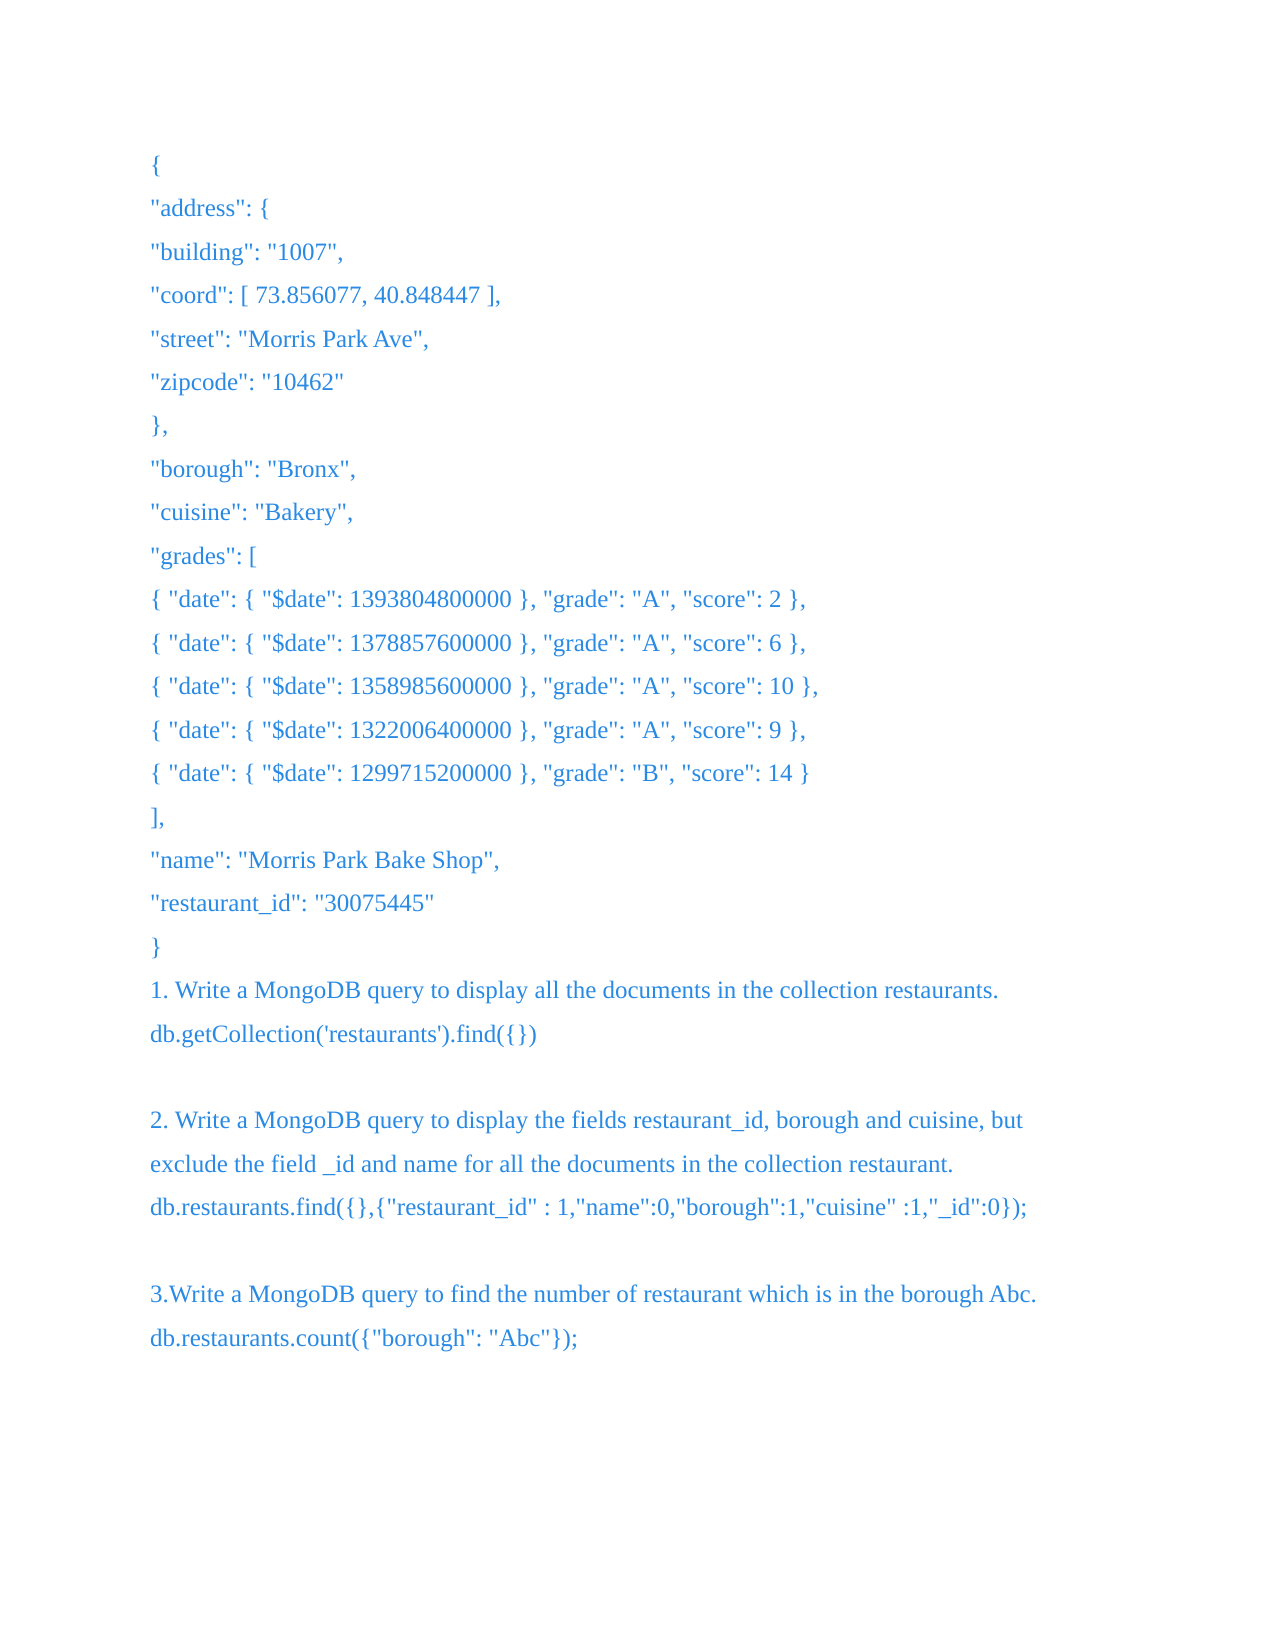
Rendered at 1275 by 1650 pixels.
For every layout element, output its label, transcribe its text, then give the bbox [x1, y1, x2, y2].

text { "date": { "$date": 1378857600000 }, "grade": "A", "score": 6 }, [150, 628, 1125, 657]
text { "date": { "$date": 1322006400000 }, "grade": "A", "score": 9 }, [150, 715, 1125, 743]
text { [150, 150, 1125, 179]
text "cuisine": "Bakery", [150, 497, 1125, 526]
text { "date": { "$date": 1393804800000 }, "grade": "A", "score": 2 }, [150, 584, 1125, 613]
text "street": "Morris Park Ave", [150, 324, 1125, 352]
text exclude the field _id and name for all the documents in the collection restaurant. [150, 1149, 1125, 1178]
text db.restaurants.find({},{"restaurant_id" : 1,"name":0,"borough":1,"cuisine" :1,"_id":0}); [150, 1192, 1125, 1221]
text { "date": { "$date": 1299715200000 }, "grade": "B", "score": 14 } [150, 758, 1125, 787]
text "building": "1007", [150, 237, 1125, 266]
text "restaurant_id": "30075445" [150, 888, 1125, 917]
text 1. Write a MongoDB query to display all the documents in the collection restaurants. [150, 975, 1125, 1004]
text "borough": "Bronx", [150, 454, 1125, 483]
text "coord": [ ­73.856077, 40.848447 ], [150, 280, 1125, 309]
text db.restaurants.count({"borough": "Abc"}); [150, 1323, 1125, 1352]
text "name": "Morris Park Bake Shop", [150, 845, 1125, 874]
text { "date": { "$date": 1358985600000 }, "grade": "A", "score": 10 }, [150, 671, 1125, 700]
text } [150, 932, 1125, 961]
text }, [150, 411, 1125, 439]
text 2. Write a MongoDB query to display the fields restaurant_id, borough and cuisine, but [150, 1106, 1125, 1134]
text 3.Write a MongoDB query to find the number of restaurant which is in the borough Abc. [150, 1279, 1125, 1308]
text "address": { [150, 193, 1125, 222]
text db.getCollection('restaurants').find({}) [150, 1019, 1125, 1047]
text "grades": [ [150, 541, 1125, 570]
text ], [150, 802, 1125, 830]
text "zipcode": "10462" [150, 367, 1125, 396]
